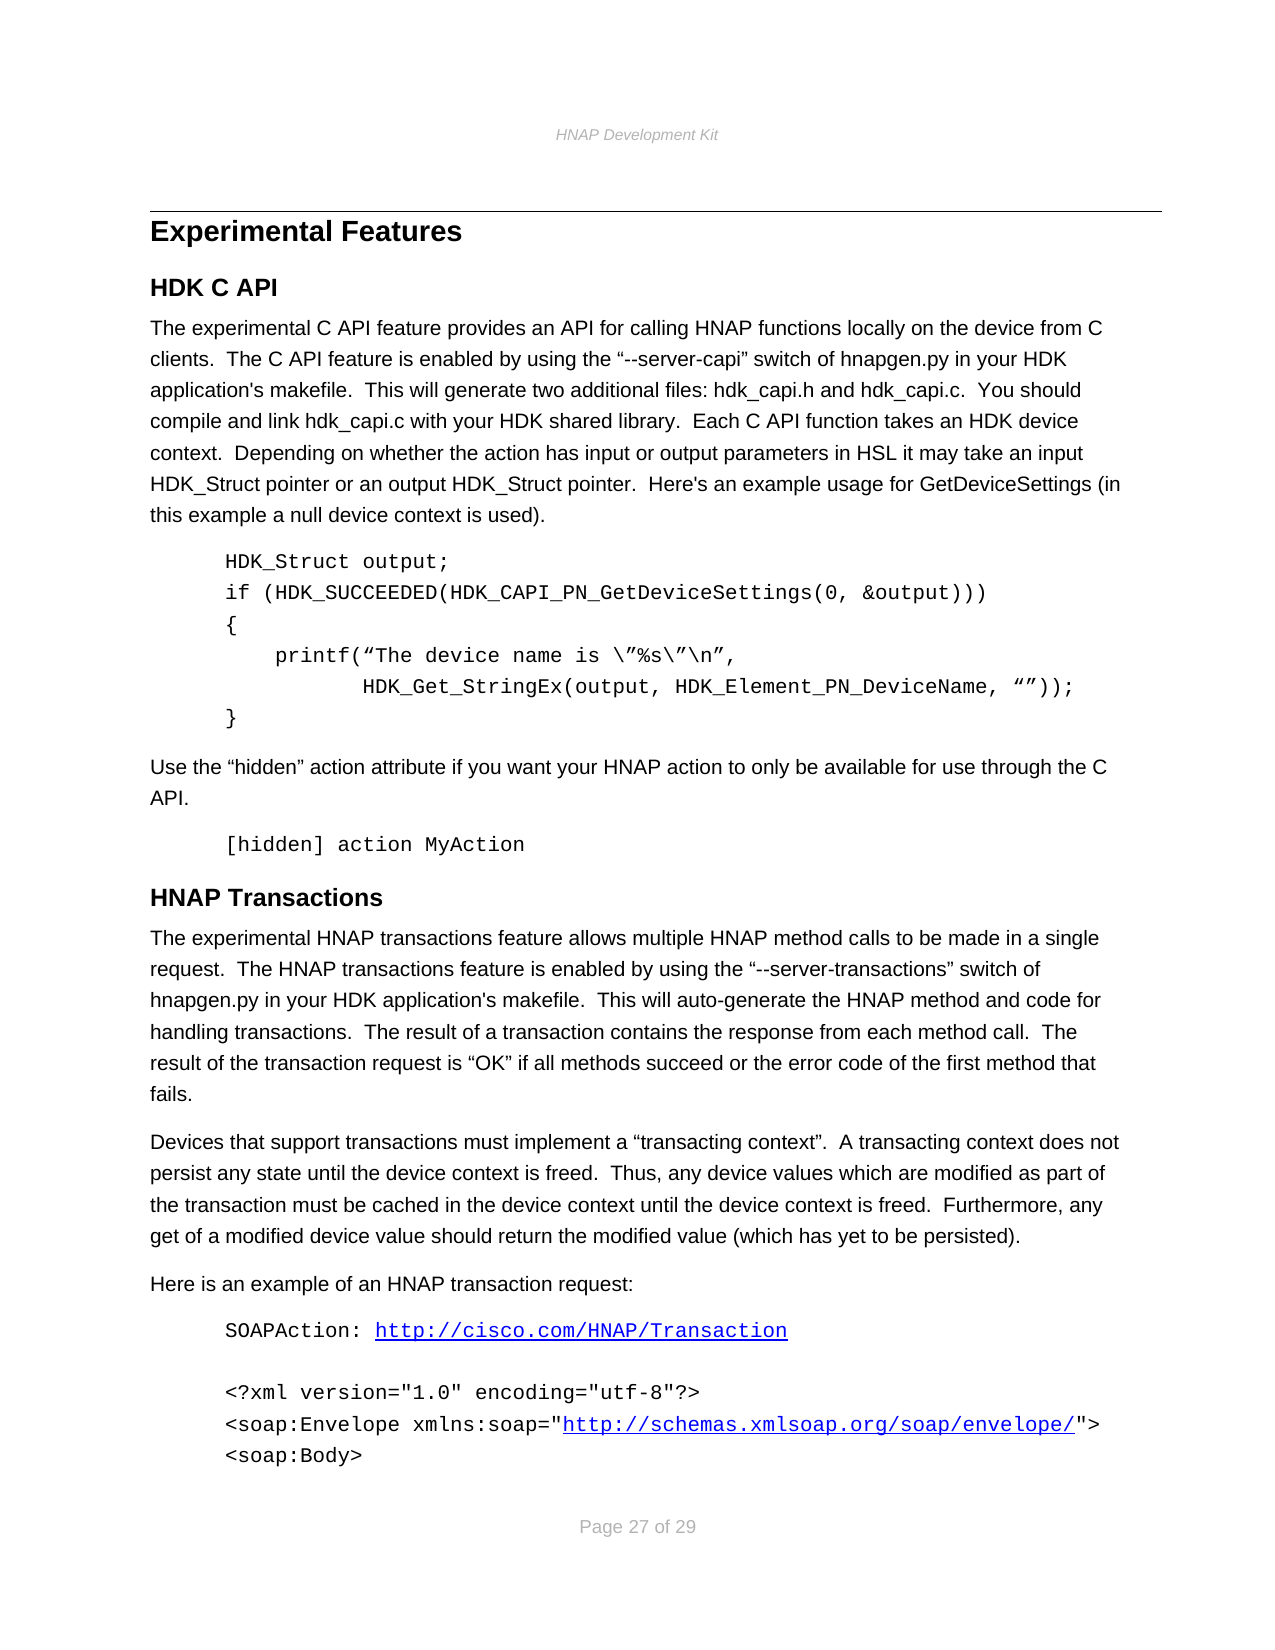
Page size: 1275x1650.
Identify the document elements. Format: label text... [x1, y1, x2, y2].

text Here is an example of an HNAP transaction request: [150, 1264, 1125, 1296]
text Use the “hidden” action attribute if you want your HNAP action to only be available for use through the C API. [150, 748, 1125, 810]
text Devices that support transactions must implement a “transacting context”. A transacting context does not persist any state until the device context is freed. Thus, any device values which are modified as part of the transaction must be cached in the device context until the device context is freed. Furthermore, any get of a modified device value should return the modified value (which has yet to be persisted). [150, 1123, 1125, 1248]
text The experimental C API feature provides an API for calling HNAP functions locally on the device from C clients. The C API feature is enabled by using the “--server-capi” switch of hnapgen.py in your HDK application's makefile. This will generate two additional files: hdk_capi.h and hdk_capi.c. You should compile and link hdk_capi.c with your HDK shared library. Each C API function takes an HDK device context. Depending on whether the action has input or output parameters in HSL it may take an input HDK_Struct pointer or an output HDK_Struct pointer. Here's an example usage for GetDeviceSettings (in this example a null device context is used). [150, 308, 1125, 527]
subtitle HDK C API [150, 273, 1162, 302]
subtitle Experimental Features [150, 212, 1162, 248]
text The experimental HNAP transactions feature allows multiple HNAP method calls to be made in a single request. The HNAP transactions feature is enabled by using the “--server-transactions” switch of hnapgen.py in your HDK application's makefile. This will auto-generate the HNAP method and code for handling transactions. The result of a transaction contains the response from each method call. The result of the transaction request is “OK” if all methods succeed or the error code of the first method that fails. [150, 918, 1125, 1106]
subtitle HNAP Transactions [150, 883, 1162, 912]
text HDK_Struct output; if (HDK_SUCCEEDED(HDK_CAPI_PN_GetDeviceSettings(0, &output))) { printf(“The device name is \”%s\”\n”, HDK_Get_StringEx(output, HDK_Element_PN_DeviceName, “”)); } [225, 543, 1125, 731]
text [hidden] action MyAction [225, 827, 1125, 858]
text SOAPAction: http://cisco.com/HNAP/Transaction <?xml version="1.0" encoding="utf-8"?> <soap:Envelope xmlns:soap="http://schemas.xmlsoap.org/soap/envelope/"> <soap:Body> [225, 1312, 1125, 1468]
